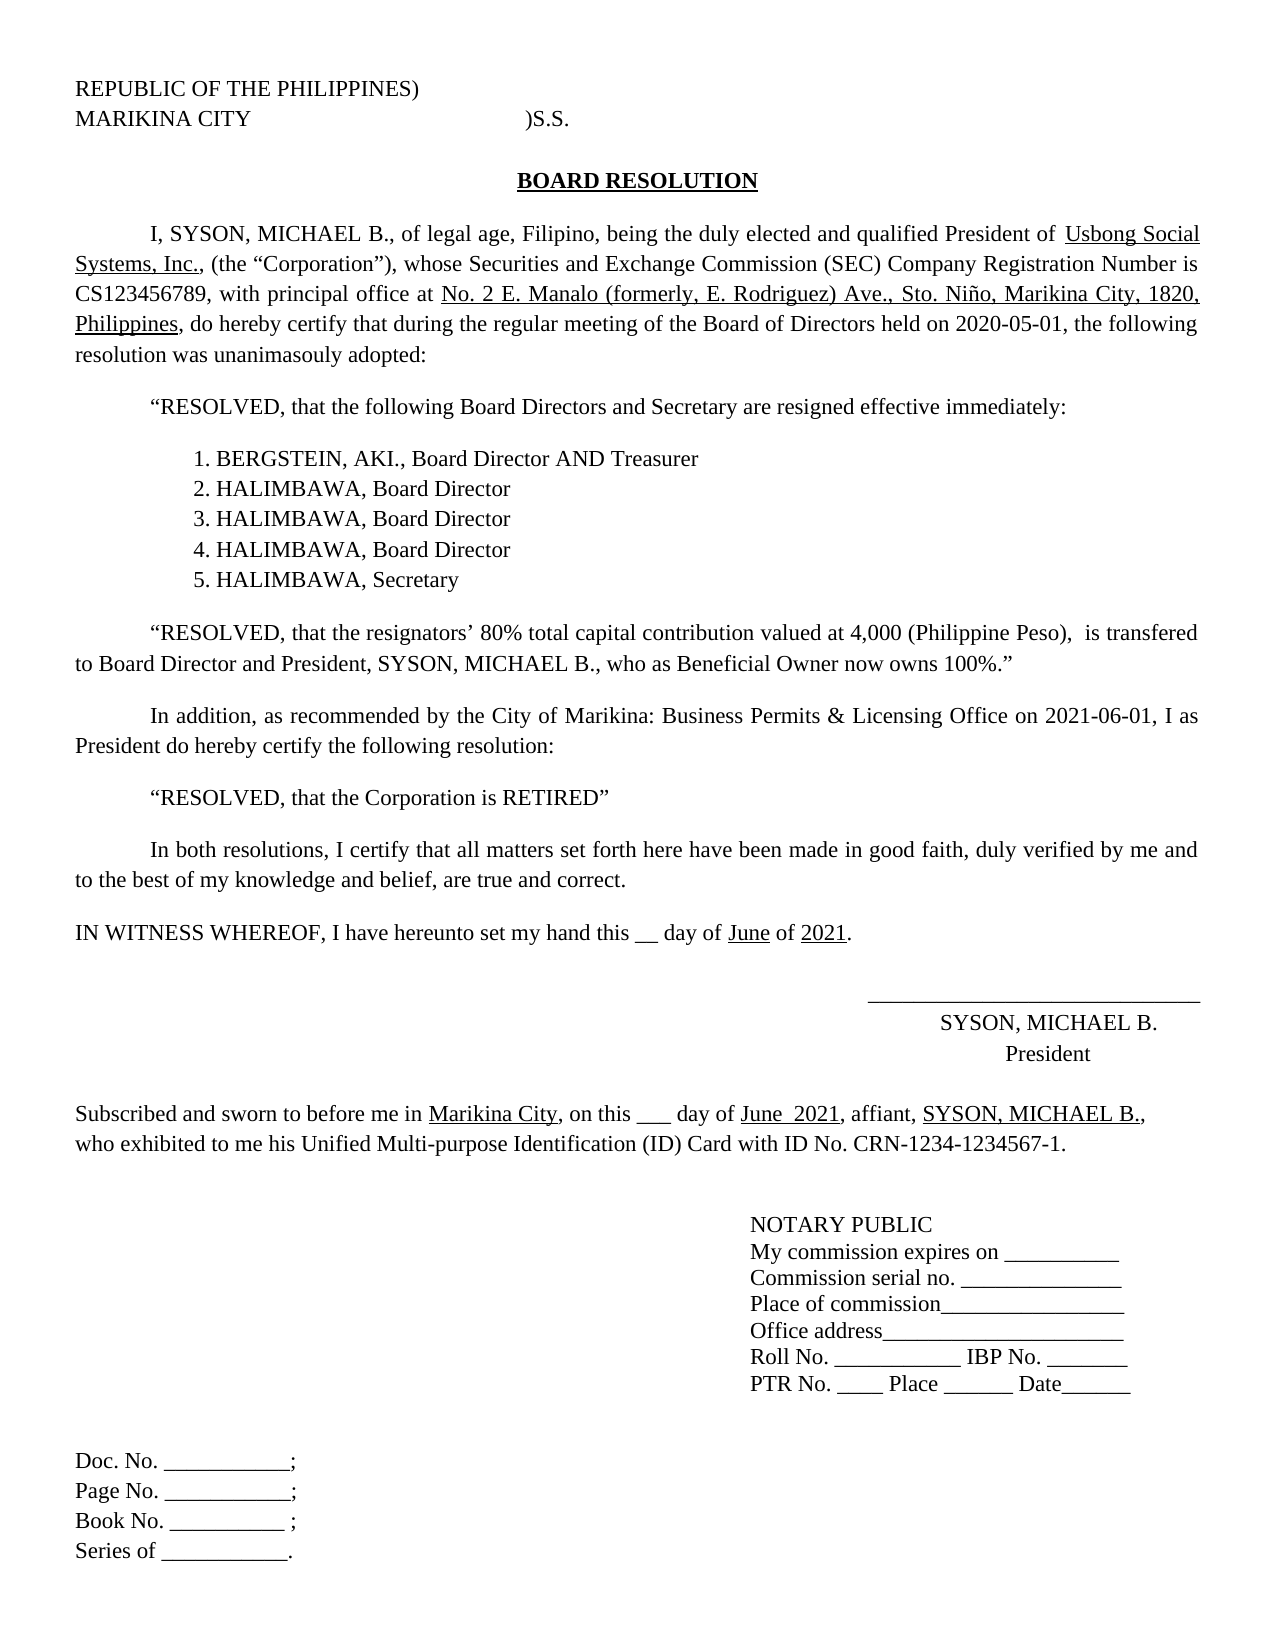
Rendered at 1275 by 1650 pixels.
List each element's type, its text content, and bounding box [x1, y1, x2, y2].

text In addition, as recommended by the City of Marikina: Business Permits & Licensing Office on 2021-06-01, I as President do hereby certify the following resolution: [75, 702, 1200, 758]
text Series of ___________. [75, 1538, 1166, 1564]
text In both resolutions, I certify that all matters set forth here have been made in good faith, duly verified by me and to the best of my knowledge and belief, are true and correct. [75, 836, 1200, 893]
text Page No. ___________; [75, 1477, 1166, 1503]
text “RESOLVED, that the Corporation is RETIRED” [75, 784, 1200, 811]
list President [825, 1039, 1116, 1066]
text “RESOLVED, that the following Board Directors and Secretary are resigned effective immediately: [75, 393, 1200, 419]
text PTR No. ____ Place ______ Date______ [750, 1369, 1166, 1396]
text Roll No. ___________ IBP No. _______ [750, 1343, 1166, 1369]
text I, SYSON, MICHAEL B., of legal age, Filipino, being the duly elected and qualified President of Usbong Social Systems, Inc., (the “Corporation”), whose Securities and Exchange Commission (SEC) Company Registration Number is CS123456789, with principal office at No. 2 E. Manalo (formerly, E. Rodriguez) Ave., Sto. Niño, Marikina City, 1820, Philippines, do hereby certify that during the regular meeting of the Board of Directors held on 2020-05-01, the following resolution was unanimasouly adopted: [75, 220, 1200, 367]
text 2. HALIMBAWA, Board Director [193, 475, 1200, 502]
text Book No. __________ ; [75, 1507, 1166, 1534]
list SYSON, MICHAEL B. [750, 1009, 1200, 1036]
list Subscribed and sworn to before me in Marikina City, on this ___ day of June 2021, affiant, SYSON, MICHAEL B., who exhibited to me his Unified Multi-purpose Identification (ID) Card with ID No. CRN-1234-1234567-1. [75, 1100, 1166, 1157]
text Doc. No. ___________; [75, 1447, 1166, 1473]
text REPUBLIC OF THE PHILIPPINES) [75, 75, 1200, 101]
text 1. BERGSTEIN, AKI., Board Director AND Treasurer [193, 445, 1200, 471]
text 5. HALIMBAWA, Secretary [193, 566, 1200, 592]
text Commission serial no. ______________ [750, 1264, 1166, 1291]
text My commission expires on __________ [750, 1238, 1166, 1264]
text NOTARY PUBLIC [675, 1211, 1116, 1238]
list _____________________________ [150, 979, 1200, 1006]
text Office address_____________________ [750, 1317, 1166, 1343]
text BOARD RESOLUTION [75, 168, 1200, 194]
text 4. HALIMBAWA, Board Director [193, 536, 1200, 562]
text 3. HALIMBAWA, Board Director [193, 505, 1200, 532]
text IN WITNESS WHEREOF, I have hereunto set my hand this __ day of June of 2021. [75, 919, 1200, 945]
text “RESOLVED, that the resignators’ 80% total capital contribution valued at 4,000 (Philippine Peso), is transfered to Board Director and President, SYSON, MICHAEL B., who as Beneficial Owner now owns 100%.” [75, 619, 1200, 676]
text Place of commission________________ [750, 1291, 1166, 1317]
text MARIKINA CITY )S.S. [75, 105, 1200, 132]
